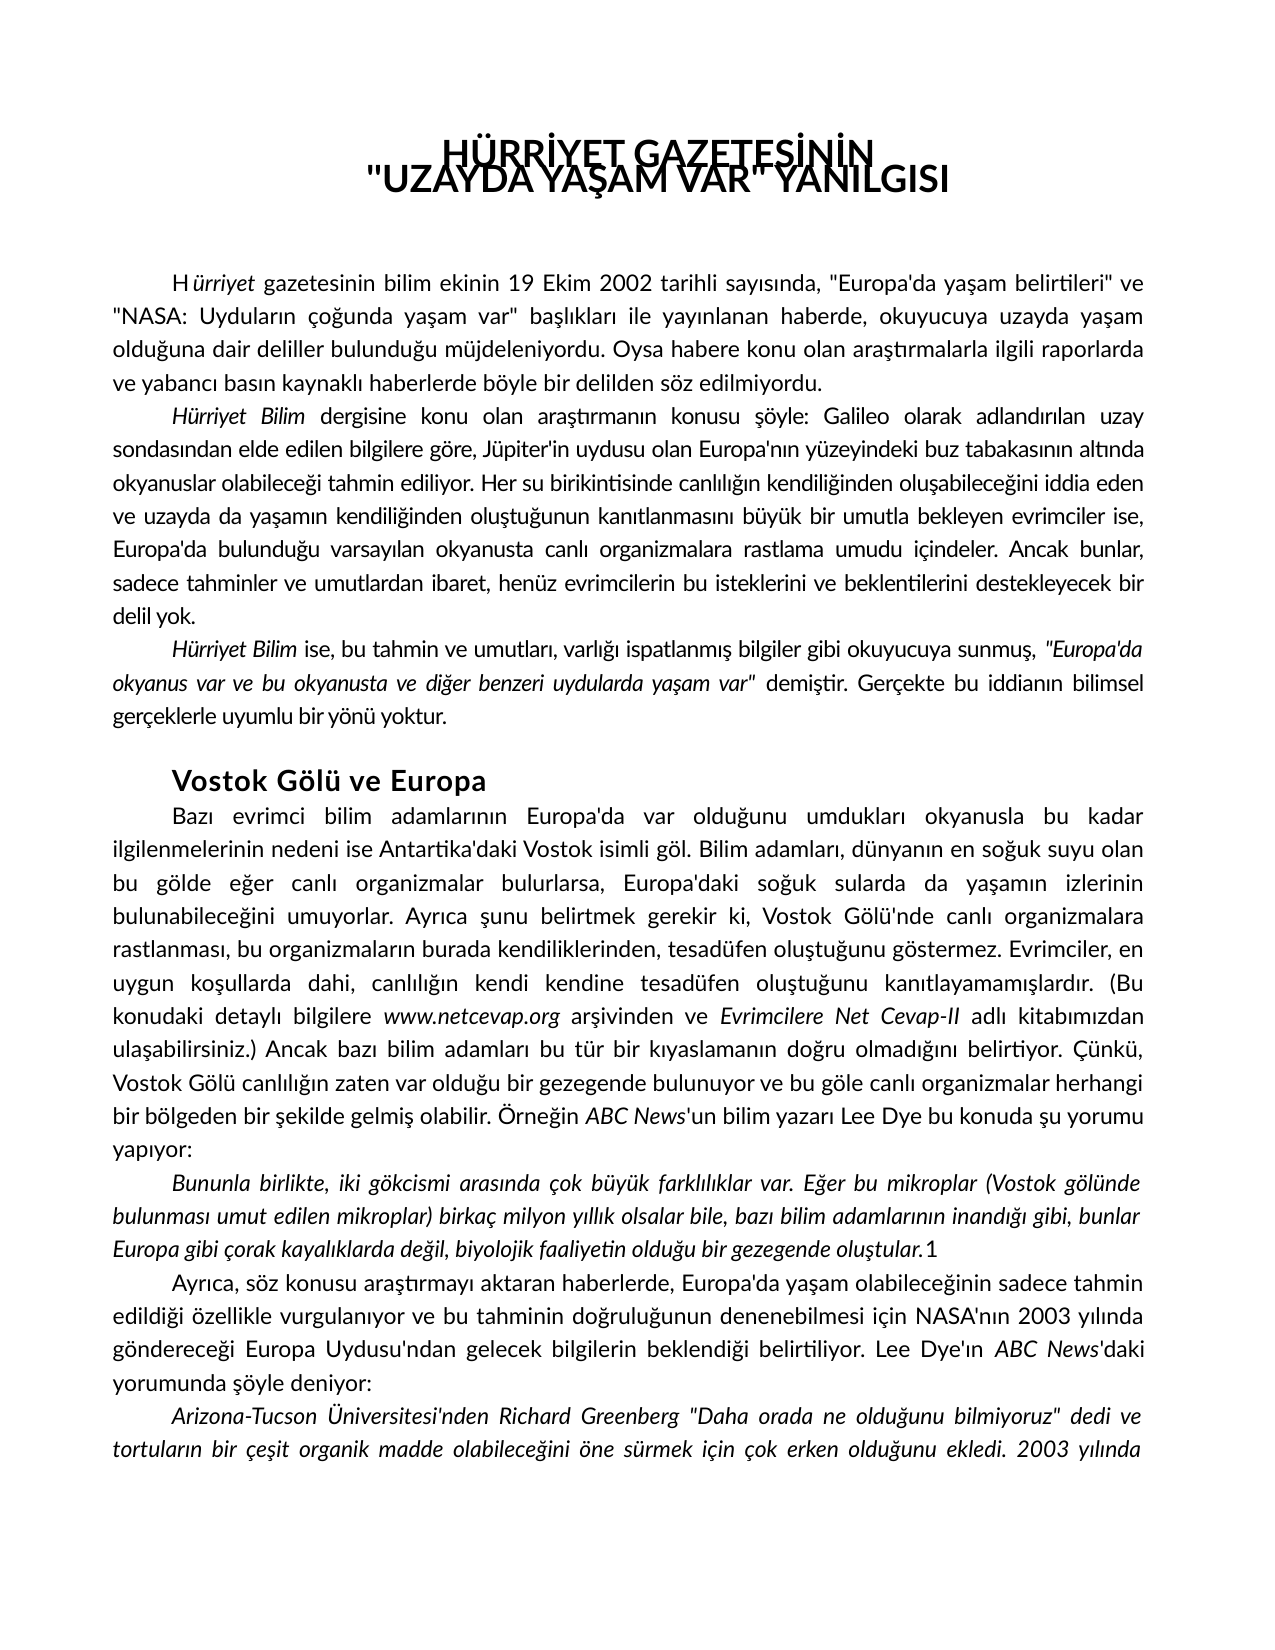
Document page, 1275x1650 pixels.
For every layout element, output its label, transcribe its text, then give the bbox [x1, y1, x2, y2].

text HÜRRİYET GAZETESİNİN [112, 148, 444, 173]
text HÜRRİYET GAZETESİNİN [513, 148, 544, 173]
text ''UZAYDA YAŞAM VAR'' YANILGISI [112, 173, 601, 198]
text HÜRRİYET GAZETESİNİN [761, 148, 788, 173]
text HÜRRİYET GAZETESİNİN [572, 148, 591, 173]
text Bununla birlikte, iki gökcismi arasında çok büyük farklılıklar var. Eğer bu mikroplar (Vostok gölünde bulunması umut edilen mikroplar) birkaç milyon yıllık olsalar bile, bazı bilim adamlarının inandığı gibi, bunlar Europa gibi çorak kayalıklarda değil, biyolojik faaliyetin olduğu bir gezegende oluştular.1 [112, 1164, 1145, 1264]
text Hürriyet gazetesinin bilim ekinin 19 Ekim 2002 tarihli sayısında, "Europa'da yaşam belirtileri" ve "NASA: Uyduların çoğunda yaşam var" başlıkları ile yayınlanan haberde, okuyucuya uzayda yaşam olduğuna dair deliller bulunduğu müjdeleniyordu. Oysa habere konu olan araştırmalarla ilgili raporlarda ve yabancı basın kaynaklı haberlerde böyle bir delilden söz edilmiyordu. [112, 264, 1145, 398]
text HÜRRİYET GAZETESİNİN [694, 148, 712, 173]
text Arizona-Tucson Üniversitesi'nden Richard Greenberg "Daha orada ne olduğunu bilmiyoruz" dedi ve tortuların bir çeşit organik madde olabileceğini öne sürmek için çok erken olduğunu ekledi. 2003 yılında [112, 1398, 1145, 1464]
text ''UZAYDA YAŞAM VAR'' YANILGISI [594, 173, 1145, 198]
text Ayrıca, söz konusu araştırmayı aktaran haberlerde, Europa'da yaşam olabileceğinin sadece tahmin edildiği özellikle vurgulanıyor ve bu tahminin doğruluğunun denenebilmesi için NASA'nın 2003 yılında göndereceği Europa Uydusu'ndan gelecek bilgilerin beklendiği belirtiliyor. Lee Dye'ın ABC News'daki yorumunda şöyle deniyor: [112, 1264, 1145, 1398]
text HÜRRİYET GAZETESİNİN [781, 148, 798, 173]
text Hürriyet Bilim dergisine konu olan araştırmanın konusu şöyle: Galileo olarak adlandırılan uzay sondasından elde edilen bilgilere göre, Jüpiter'in uydusu olan Europa'nın yüzeyindeki buz tabakasının altında okyanuslar olabileceği tahmin ediliyor. Her su birikintisinde canlılığın kendiliğinden oluşabileceğini iddia eden ve uzayda da yaşamın kendiliğinden oluştuğunun kanıtlanmasını büyük bir umutla bekleyen evrimciler ise, Europa'da bulunduğu varsayılan okyanusta canlı organizmalara rastlama umudu içindeler. Ancak bunlar, sadece tahminler ve umutlardan ibaret, henüz evrimcilerin bu isteklerini ve beklentilerini destekleyecek bir delil yok. [112, 398, 1145, 631]
text Bazı evrimci bilim adamlarının Europa'da var olduğunu umdukları okyanusla bu kadar ilgilenmelerinin nedeni ise Antartika'daki Vostok isimli göl. Bilim adamları, dünyanın en soğuk suyu olan bu gölde eğer canlı organizmalar bulurlarsa, Europa'daki soğuk sularda da yaşamın izlerinin bulunabileceğini umuyorlar. Ayrıca şunu belirtmek gerekir ki, Vostok Gölü'nde canlı organizmalara rastlanması, bu organizmaların burada kendiliklerinden, tesadüfen oluştuğunu göstermez. Evrimciler, en uygun koşullarda dahi, canlılığın kendi kendine tesadüfen oluştuğunu kanıtlayamamışlardır. (Bu konudaki detaylı bilgilere www.netcevap.org arşivinden ve Evrimcilere Net Cevap-II adlı kitabımızdan ulaşabilirsiniz.) Ancak bazı bilim adamları bu tür bir kıyaslamanın doğru olmadığını belirtiyor. Çünkü, Vostok Gölü canlılığın zaten var olduğu bir gezegende bulunuyor ve bu göle canlı organizmalar herhangi bir bölgeden bir şekilde gelmiş olabilir. Örneğin ABC News'un bilim yazarı Lee Dye bu konuda şu yorumu yapıyor: [112, 798, 1145, 1164]
text HÜRRİYET GAZETESİNİN [679, 148, 698, 173]
text HÜRRİYET GAZETESİNİN [640, 148, 667, 173]
text HÜRRİYET GAZETESİNİN [869, 148, 1145, 173]
text HÜRRİYET GAZETESİNİN [449, 148, 476, 173]
text HÜRRİYET GAZETESİNİN [589, 148, 640, 173]
text Vostok Gölü ve Europa [112, 764, 1145, 798]
text Hürriyet Bilim ise, bu tahmin ve umutları, varlığı ispatlanmış bilgiler gibi okuyucuya sunmuş, "Europa'da okyanus var ve bu okyanusta ve diğer benzeri uydularda yaşam var" demiştir. Gerçekte bu iddianın bilimsel gerçeklerle uyumlu bir yönü yoktur. [112, 631, 1145, 731]
text HÜRRİYET GAZETESİNİN [537, 148, 570, 173]
